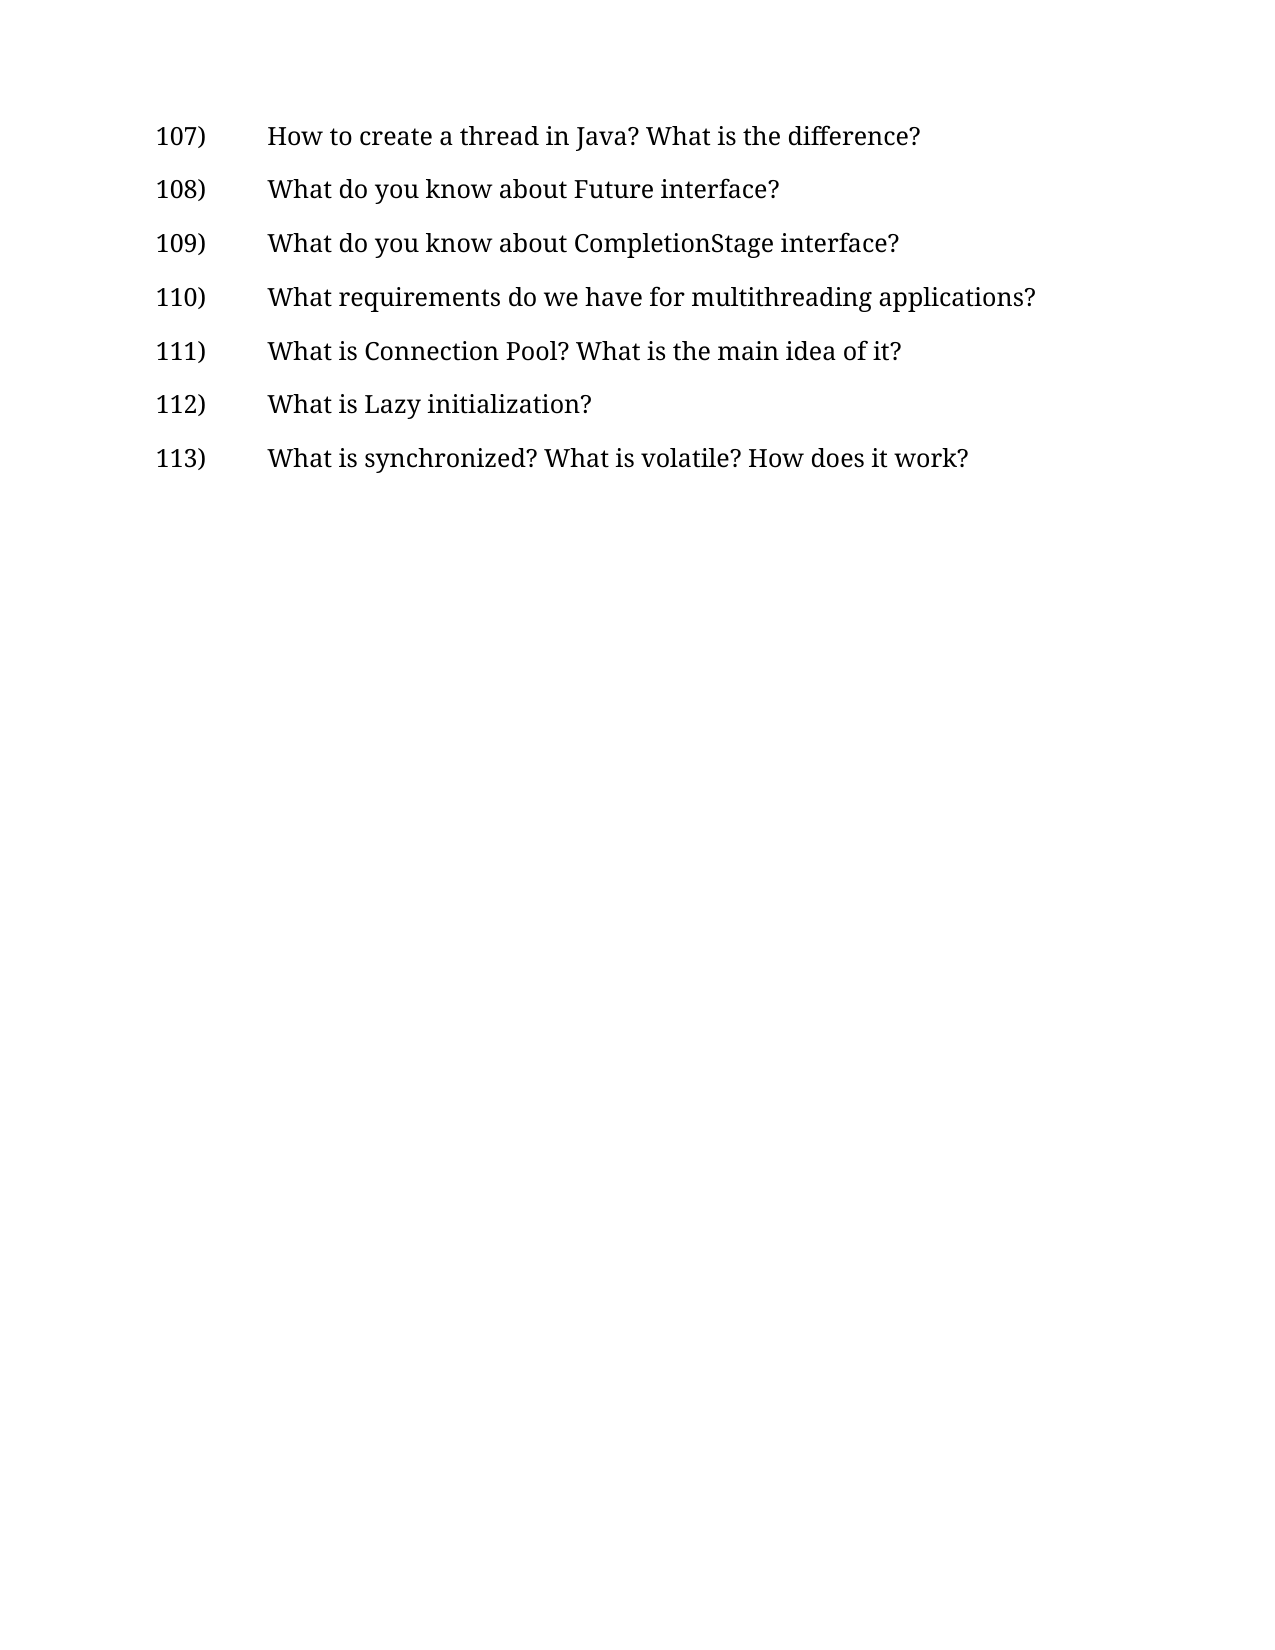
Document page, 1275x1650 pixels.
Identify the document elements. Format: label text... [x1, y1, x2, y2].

list How to create a thread in Java? What is the difference? [156, 118, 1157, 152]
list What is synchronized? What is volatile? How does it work? [156, 441, 1157, 475]
list What is Connection Pool? What is the main idea of it? [156, 333, 1157, 367]
list What is Lazy initialization? [156, 387, 1157, 421]
list What do you know about CompletionStage interface? [156, 226, 1157, 260]
list What requirements do we have for multithreading applications? [156, 279, 1157, 313]
list What do you know about Future interface? [156, 172, 1157, 206]
